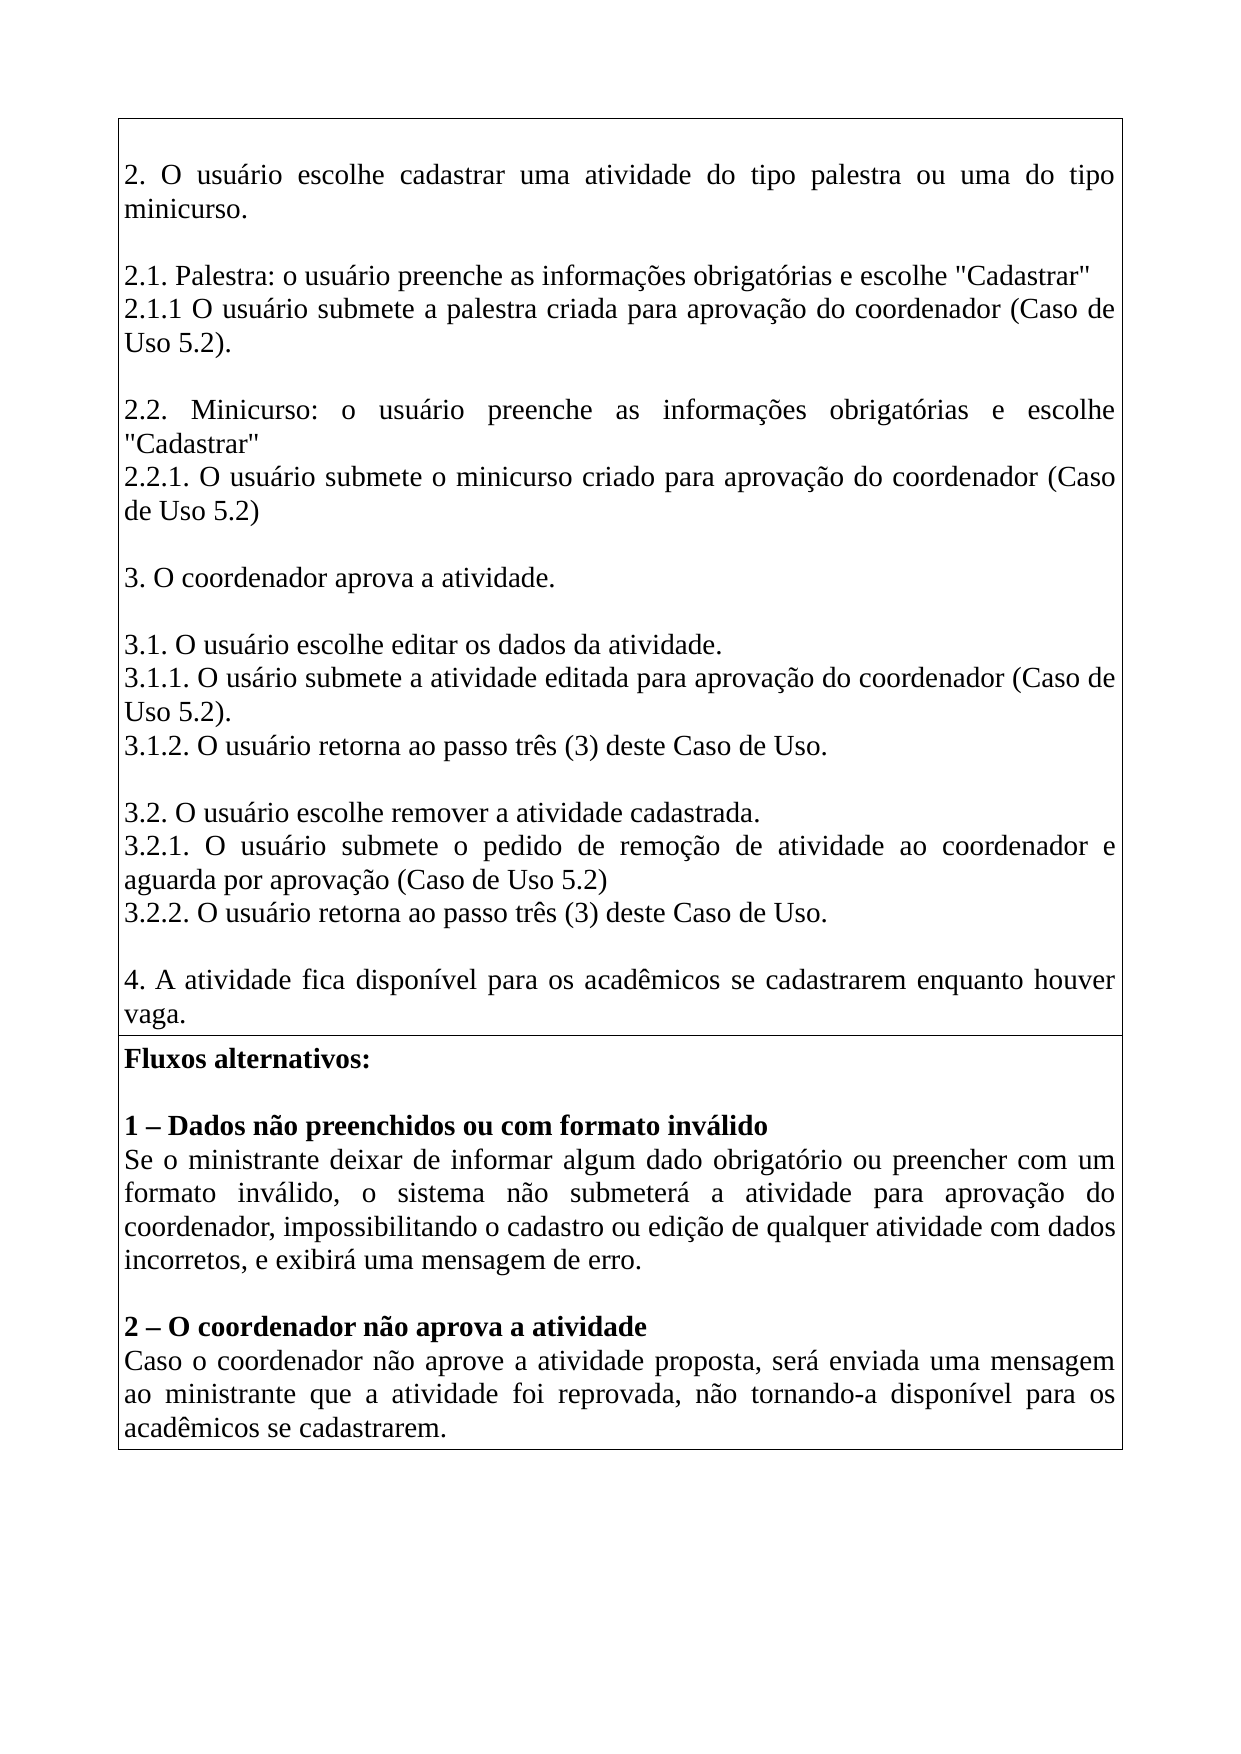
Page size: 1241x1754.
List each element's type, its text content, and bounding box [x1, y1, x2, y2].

table_cell Fluxos alternativos: 1 – Dados não preenchidos ou com formato inválido Se o ministrante deixar de informar algum dado obrigatório ou preencher com um formato inválido, o sistema não submeterá a atividade para aprovação do coordenador, impossibilitando o cadastro ou edição de qualquer atividade com dados incorretos, e exibirá uma mensagem de erro. 2 – O coordenador não aprova a atividade Caso o coordenador não aprove a atividade proposta, será enviada uma mensagem ao ministrante que a atividade foi reprovada, não tornando-a disponível para os acadêmicos se cadastrarem. [119, 1036, 1122, 1449]
table_cell 2. O usuário escolhe cadastrar uma atividade do tipo palestra ou uma do tipo minicurso. 2.1. Palestra: o usuário preenche as informações obrigatórias e escolhe "Cadastrar" 2.1.1 O usuário submete a palestra criada para aprovação do coordenador (Caso de Uso 5.2). 2.2. Minicurso: o usuário preenche as informações obrigatórias e escolhe "Cadastrar" 2.2.1. O usuário submete o minicurso criado para aprovação do coordenador (Caso de Uso 5.2) 3. O coordenador aprova a atividade. 3.1. O usuário escolhe editar os dados da atividade. 3.1.1. O usário submete a atividade editada para aprovação do coordenador (Caso de Uso 5.2). 3.1.2. O usuário retorna ao passo três (3) deste Caso de Uso. 3.2. O usuário escolhe remover a atividade cadastrada. 3.2.1. O usuário submete o pedido de remoção de atividade ao coordenador e aguarda por aprovação (Caso de Uso 5.2) 3.2.2. O usuário retorna ao passo três (3) deste Caso de Uso. 4. A atividade fica disponível para os acadêmicos se cadastrarem enquanto houver vaga. [119, 119, 1122, 1035]
